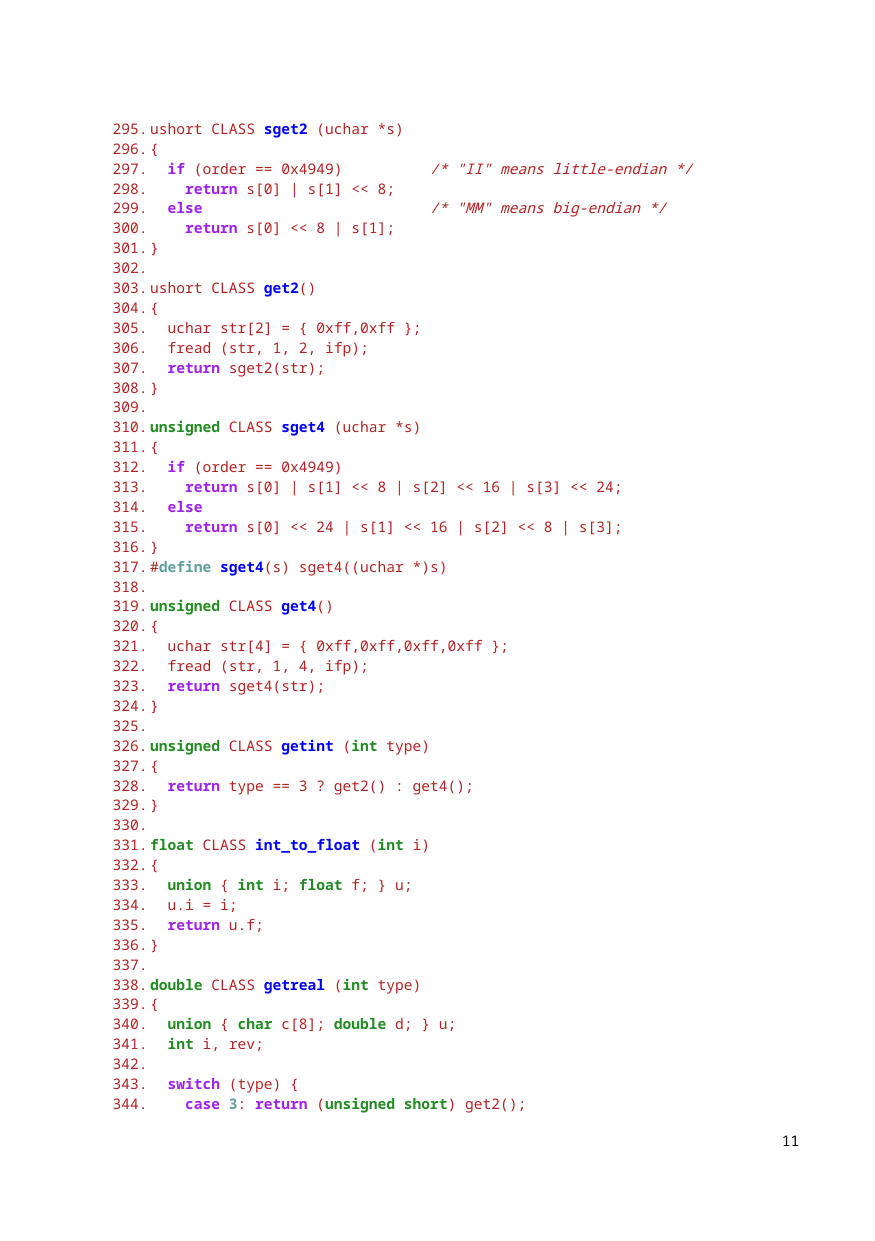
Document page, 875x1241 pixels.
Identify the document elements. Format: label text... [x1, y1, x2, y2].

list else /* "MM" means big-endian */ [112, 198, 799, 218]
list u.i = i; [112, 895, 799, 914]
list #define sget4(s) sget4((uchar *)s) [112, 556, 799, 576]
list unsigned CLASS get4() [112, 596, 799, 616]
list fread (str, 1, 2, ifp); [112, 338, 799, 357]
list { [112, 855, 799, 875]
list } [112, 238, 799, 258]
list { [112, 139, 799, 158]
list } [112, 696, 799, 716]
list union { int i; float f; } u; [112, 875, 799, 895]
list return s[0] << 8 | s[1]; [112, 218, 799, 238]
list uchar str[2] = { 0xff,0xff }; [112, 318, 799, 338]
list return type == 3 ? get2() : get4(); [112, 775, 799, 795]
list { [112, 437, 799, 457]
list unsigned CLASS sget4 (uchar *s) [112, 417, 799, 437]
list return s[0] | s[1] << 8 | s[2] << 16 | s[3] << 24; [112, 477, 799, 497]
list ushort CLASS get2() [112, 278, 799, 298]
list return sget4(str); [112, 676, 799, 696]
list unsigned CLASS getint (int type) [112, 736, 799, 755]
list int i, rev; [112, 1034, 799, 1054]
list } [112, 537, 799, 556]
list union { char c[8]; double d; } u; [112, 1014, 799, 1034]
list return sget2(str); [112, 357, 799, 377]
list ushort CLASS sget2 (uchar *s) [112, 119, 799, 139]
list else [112, 497, 799, 517]
list case 3: return (unsigned short) get2(); [112, 1094, 799, 1113]
list } [112, 795, 799, 815]
list { [112, 616, 799, 636]
list { [112, 994, 799, 1014]
list double CLASS getreal (int type) [112, 974, 799, 994]
list } [112, 934, 799, 954]
list { [112, 298, 799, 318]
list return s[0] | s[1] << 8; [112, 178, 799, 198]
list return u.f; [112, 914, 799, 934]
list if (order == 0x4949) [112, 457, 799, 477]
list { [112, 755, 799, 775]
list uchar str[4] = { 0xff,0xff,0xff,0xff }; [112, 636, 799, 656]
list if (order == 0x4949) /* "II" means little-endian */ [112, 158, 799, 178]
list return s[0] << 24 | s[1] << 16 | s[2] << 8 | s[3]; [112, 517, 799, 537]
list fread (str, 1, 4, ifp); [112, 656, 799, 676]
list switch (type) { [112, 1074, 799, 1094]
list float CLASS int_to_float (int i) [112, 835, 799, 855]
list } [112, 377, 799, 397]
